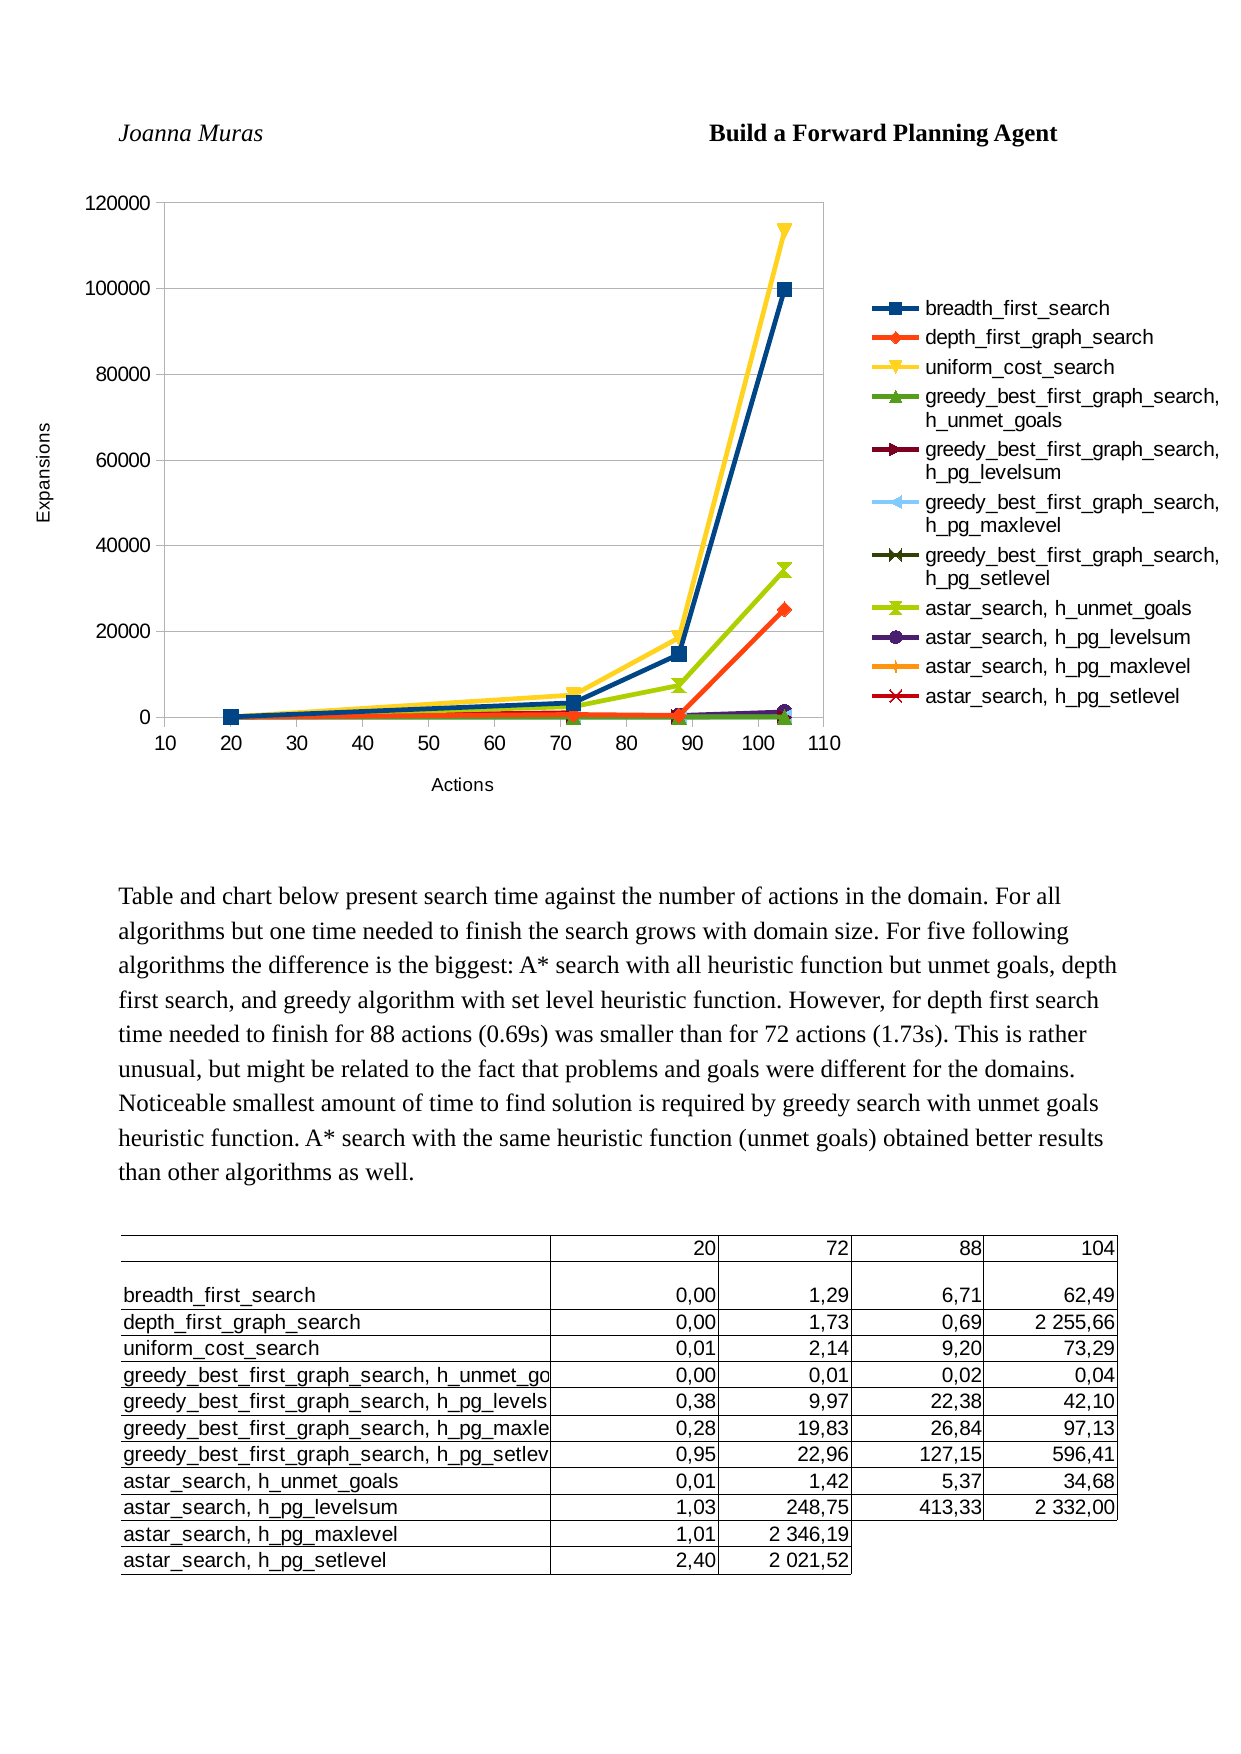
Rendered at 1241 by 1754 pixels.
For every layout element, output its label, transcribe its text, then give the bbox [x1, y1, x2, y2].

text Table and chart below present search time against the number of actions in the domain. For all algorithms but one time needed to finish the search grows with domain size. For five following algorithms the difference is the biggest: A* search with all heuristic function but unmet goals, depth first search, and greedy algorithm with set level heuristic function. However, for depth first search time needed to finish for 88 actions (0.69s) was smaller than for 72 actions (1.73s). This is rather unusual, but might be related to the fact that problems and goals were different for the domains. Noticeable smallest amount of time to find solution is required by greedy search with unmet goals heuristic function. A* search with the same heuristic function (unmet goals) obtained better results than other algorithms as well. [118, 881, 1122, 1186]
